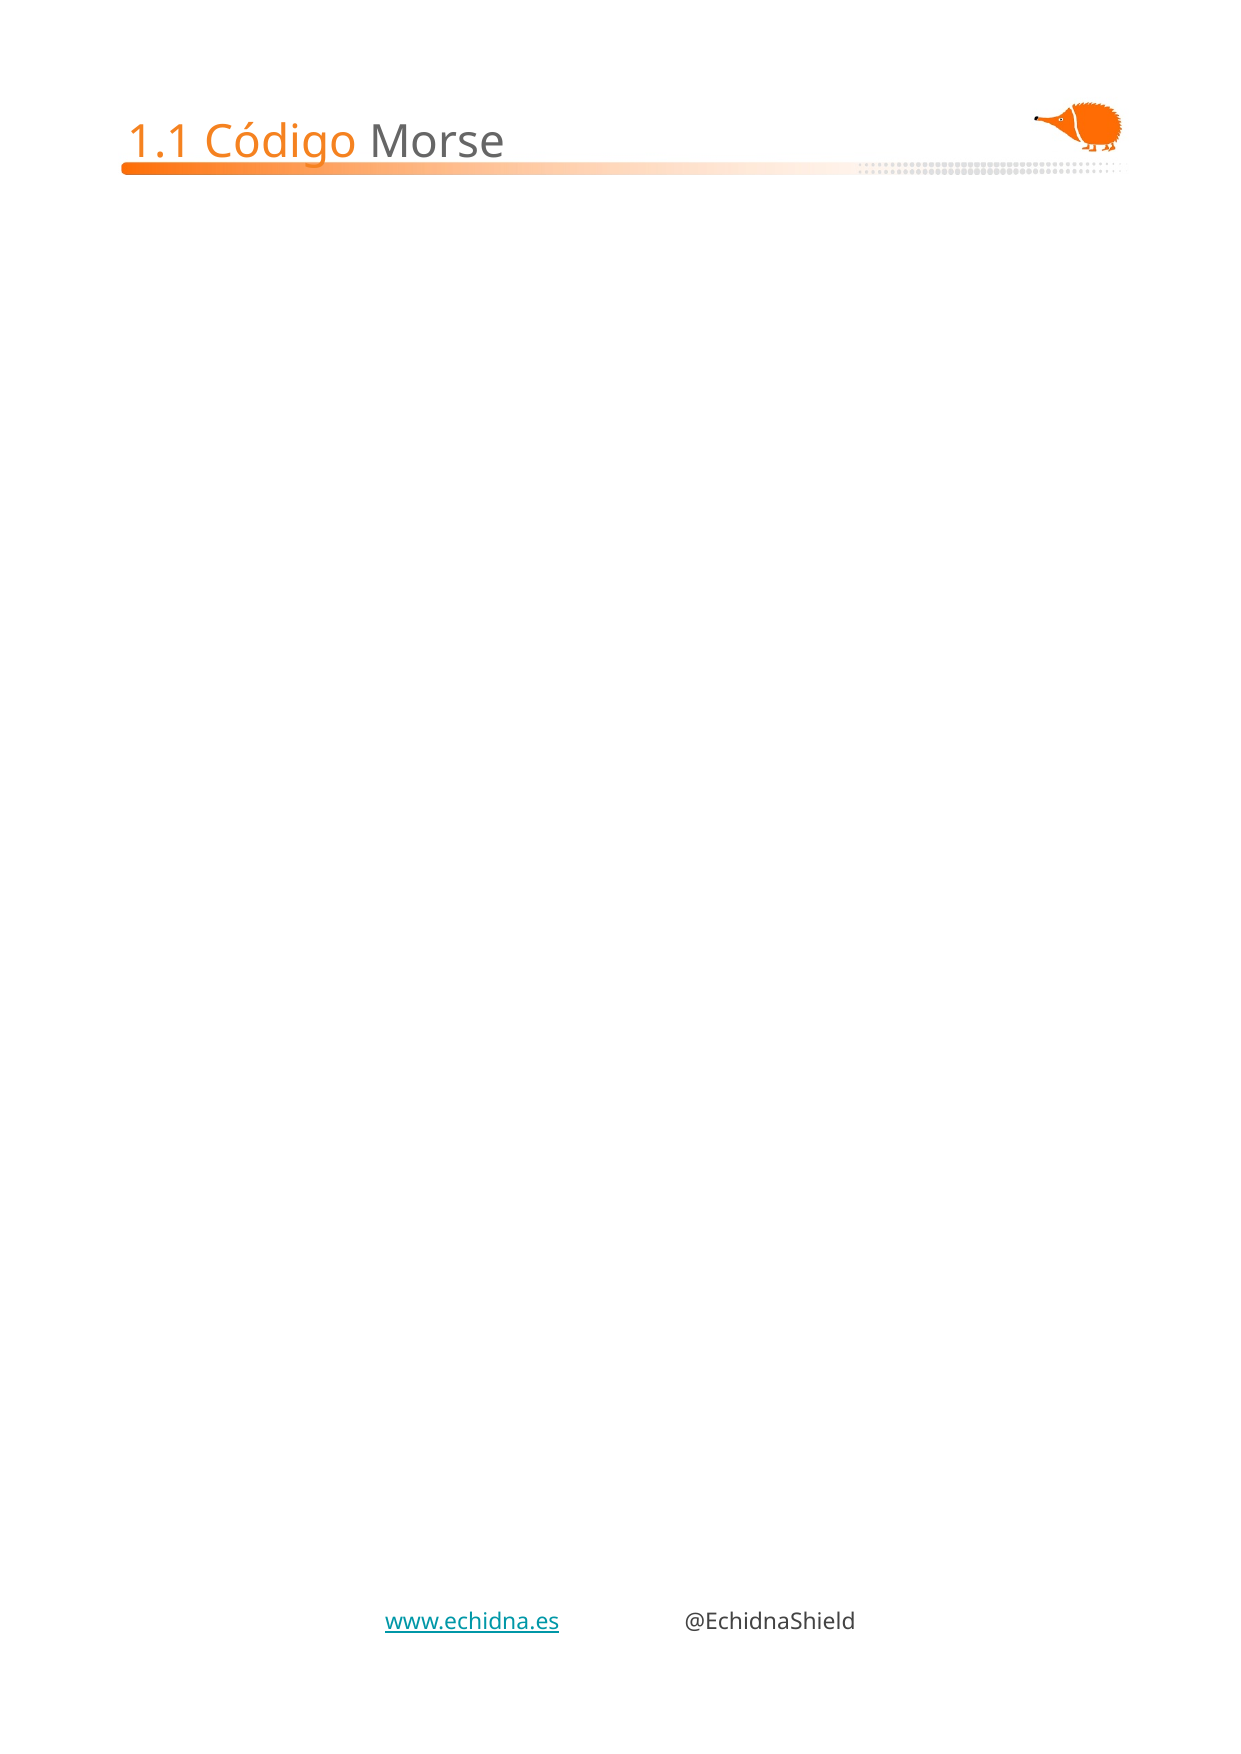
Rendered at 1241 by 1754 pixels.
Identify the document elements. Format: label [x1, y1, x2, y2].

picture [118, 88, 1129, 95]
